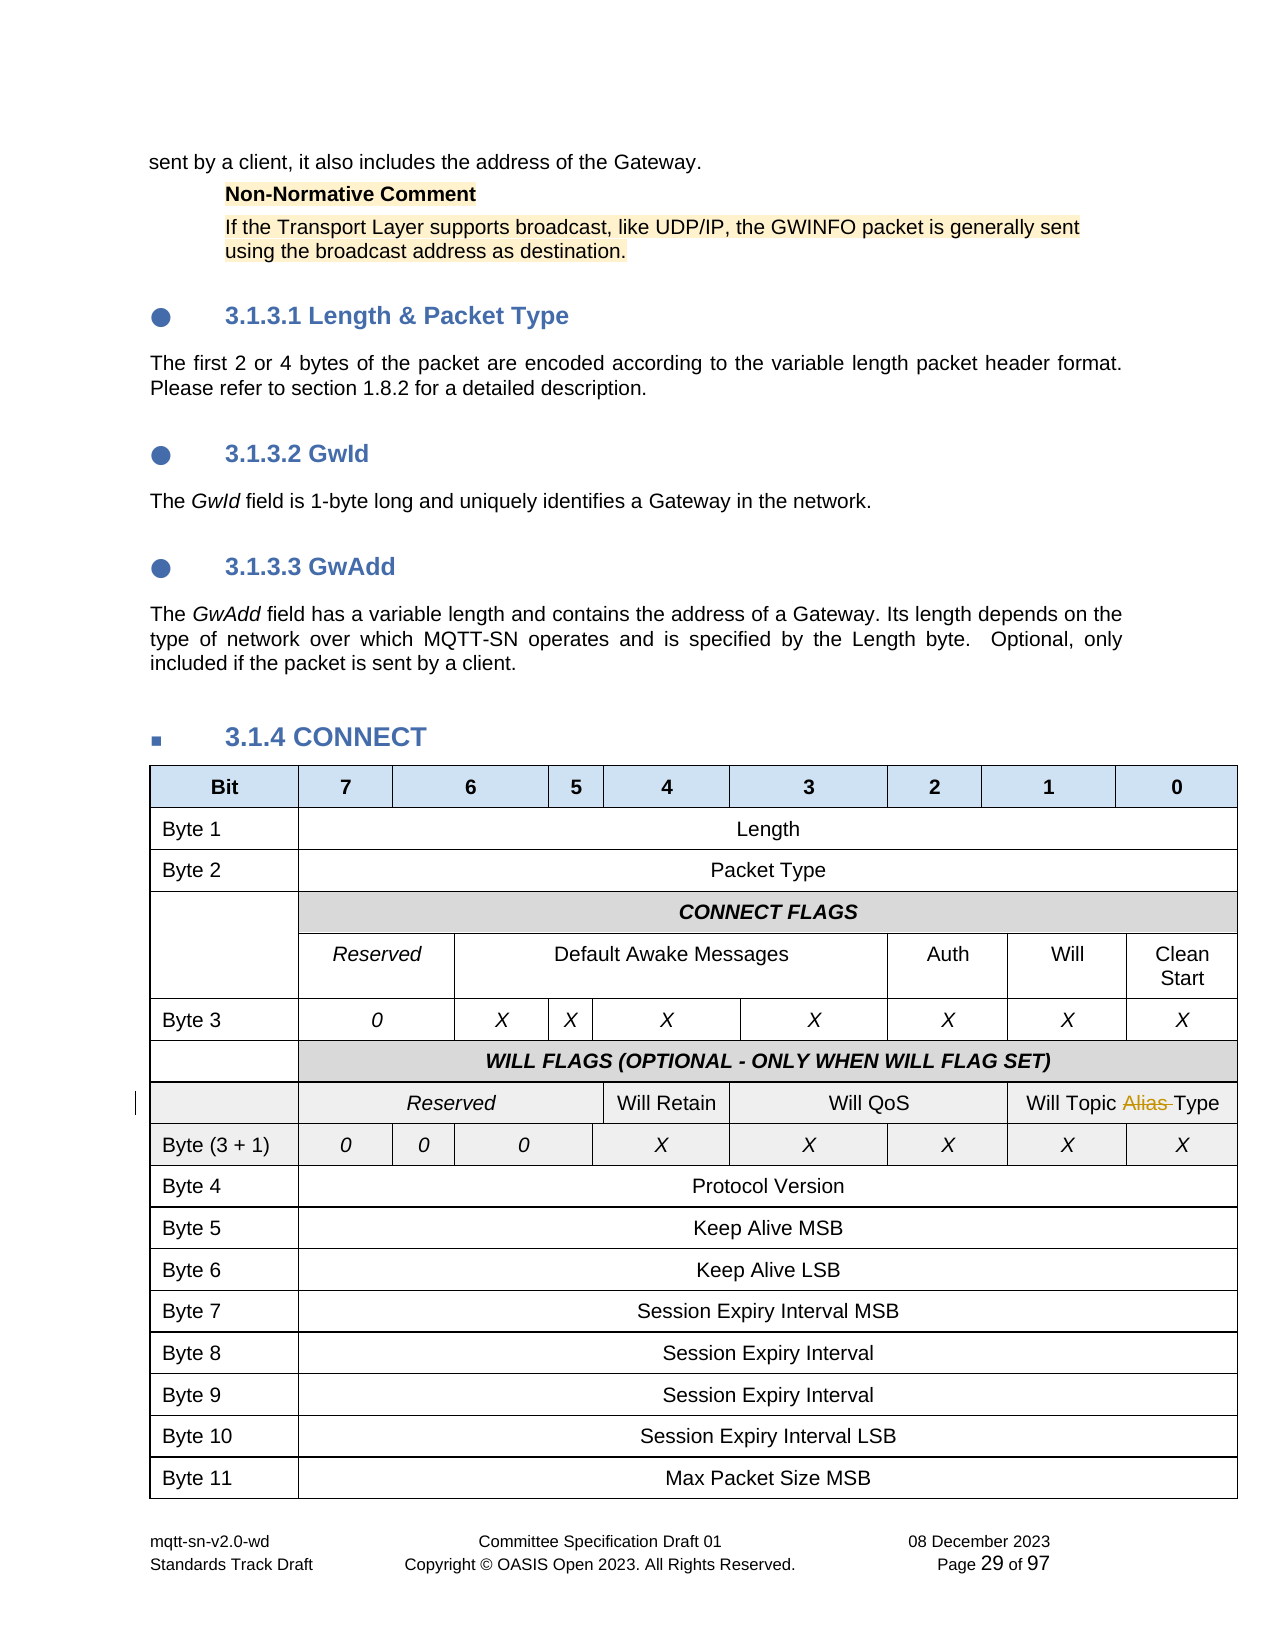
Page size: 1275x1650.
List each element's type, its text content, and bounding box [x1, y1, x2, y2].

table_cell Byte 11 [151, 1458, 298, 1498]
table_cell Default Awake Messages [455, 934, 887, 998]
table_cell X [741, 999, 887, 1040]
table_cell Session Expiry Interval [299, 1333, 1237, 1373]
table_header 6 [393, 766, 548, 807]
table_cell WILL FLAGS (OPTIONAL - ONLY WHEN WILL FLAG SET) [299, 1041, 1237, 1081]
table_cell Byte 5 [151, 1208, 298, 1248]
text Non-Normative Comment [225, 182, 1125, 206]
subtitle 3.1.4 CONNECT [150, 718, 1125, 757]
table_cell Session Expiry Interval MSB [299, 1291, 1237, 1331]
text The GwId field is 1-byte long and uniquely identifies a Gateway in the network. [149, 489, 1124, 513]
subtitle 3.1.3.1 Length & Packet Type [150, 287, 1124, 339]
table_cell Max Packet Size MSB [299, 1458, 1237, 1498]
table_cell Will Retain [604, 1083, 729, 1123]
table_cell Byte (3 + 1) [151, 1124, 298, 1165]
table_header 2 [888, 766, 981, 807]
table_cell Reserved [299, 934, 454, 998]
table_cell Will Topic Type [1008, 1083, 1237, 1123]
table_cell X [1008, 999, 1126, 1040]
table_cell Byte 10 [151, 1416, 298, 1456]
table_cell X [888, 1124, 1007, 1165]
table_cell X [730, 1124, 887, 1165]
table_cell X [888, 999, 1007, 1040]
table_header 0 [1116, 766, 1237, 807]
table_cell Keep Alive LSB [299, 1249, 1237, 1290]
table_header 5 [549, 766, 603, 807]
table_cell [151, 1041, 298, 1081]
text sent by a client, it also includes the address of the Gateway. [148, 150, 1124, 174]
table_cell CONNECT FLAGS [299, 892, 1237, 932]
subtitle 3.1.3.2 GwId [150, 425, 1124, 477]
table_cell Session Expiry Interval [299, 1374, 1237, 1415]
table_cell [151, 892, 298, 998]
table_cell X [1127, 1124, 1237, 1165]
table_cell X [593, 1124, 729, 1165]
table_header 4 [604, 766, 729, 807]
table_cell Byte 7 [151, 1291, 298, 1331]
table_cell 0 [455, 1124, 592, 1165]
table_cell Byte 1 [151, 808, 298, 849]
table_cell 0 [393, 1124, 454, 1165]
table_cell Session Expiry Interval LSB [299, 1416, 1237, 1456]
table_cell Reserved [299, 1083, 603, 1123]
table_cell Byte 3 [151, 999, 298, 1040]
table_cell X [549, 999, 592, 1040]
table_cell X [1008, 1124, 1126, 1165]
table_cell Byte 4 [151, 1166, 298, 1206]
table_cell Auth [888, 934, 1007, 998]
table_header 7 [299, 766, 392, 807]
text The GwAdd field has a variable length and contains the address of a Gateway. Its length depends on the type of network over which MQTT-SN operates and is specified by the Length byte. Optional, only included if the packet is sent by a client. [150, 602, 1124, 675]
table_cell X [1127, 999, 1237, 1040]
table_cell 0 [299, 1124, 392, 1165]
table_cell 0 [299, 999, 454, 1040]
table_cell X [593, 999, 740, 1040]
table_cell Length [299, 808, 1237, 849]
table_cell Packet Type [299, 850, 1237, 891]
table_cell Byte 9 [151, 1374, 298, 1415]
text The first 2 or 4 bytes of the packet are encoded according to the variable length packet header format. Please refer to section 1.8.2 for a detailed description. [150, 351, 1124, 400]
table_cell Will [1008, 934, 1126, 998]
table_cell Will QoS [730, 1083, 1007, 1123]
table_header Bit [151, 766, 298, 807]
subtitle 3.1.3.3 GwAdd [150, 538, 1124, 589]
table_cell Byte 8 [151, 1333, 298, 1373]
table_cell X [455, 999, 548, 1040]
text If the Transport Layer supports broadcast, like UDP/IP, the GWINFO packet is generally sent using the broadcast address as destination. [225, 214, 1125, 262]
table_header 1 [982, 766, 1115, 807]
table_cell Byte 6 [151, 1249, 298, 1290]
table_header 3 [730, 766, 887, 807]
table_cell Clean Start [1127, 934, 1237, 998]
table_cell Keep Alive MSB [299, 1208, 1237, 1248]
table_cell [151, 1083, 298, 1123]
table_cell Protocol Version [299, 1166, 1237, 1206]
table_cell Byte 2 [151, 850, 298, 891]
